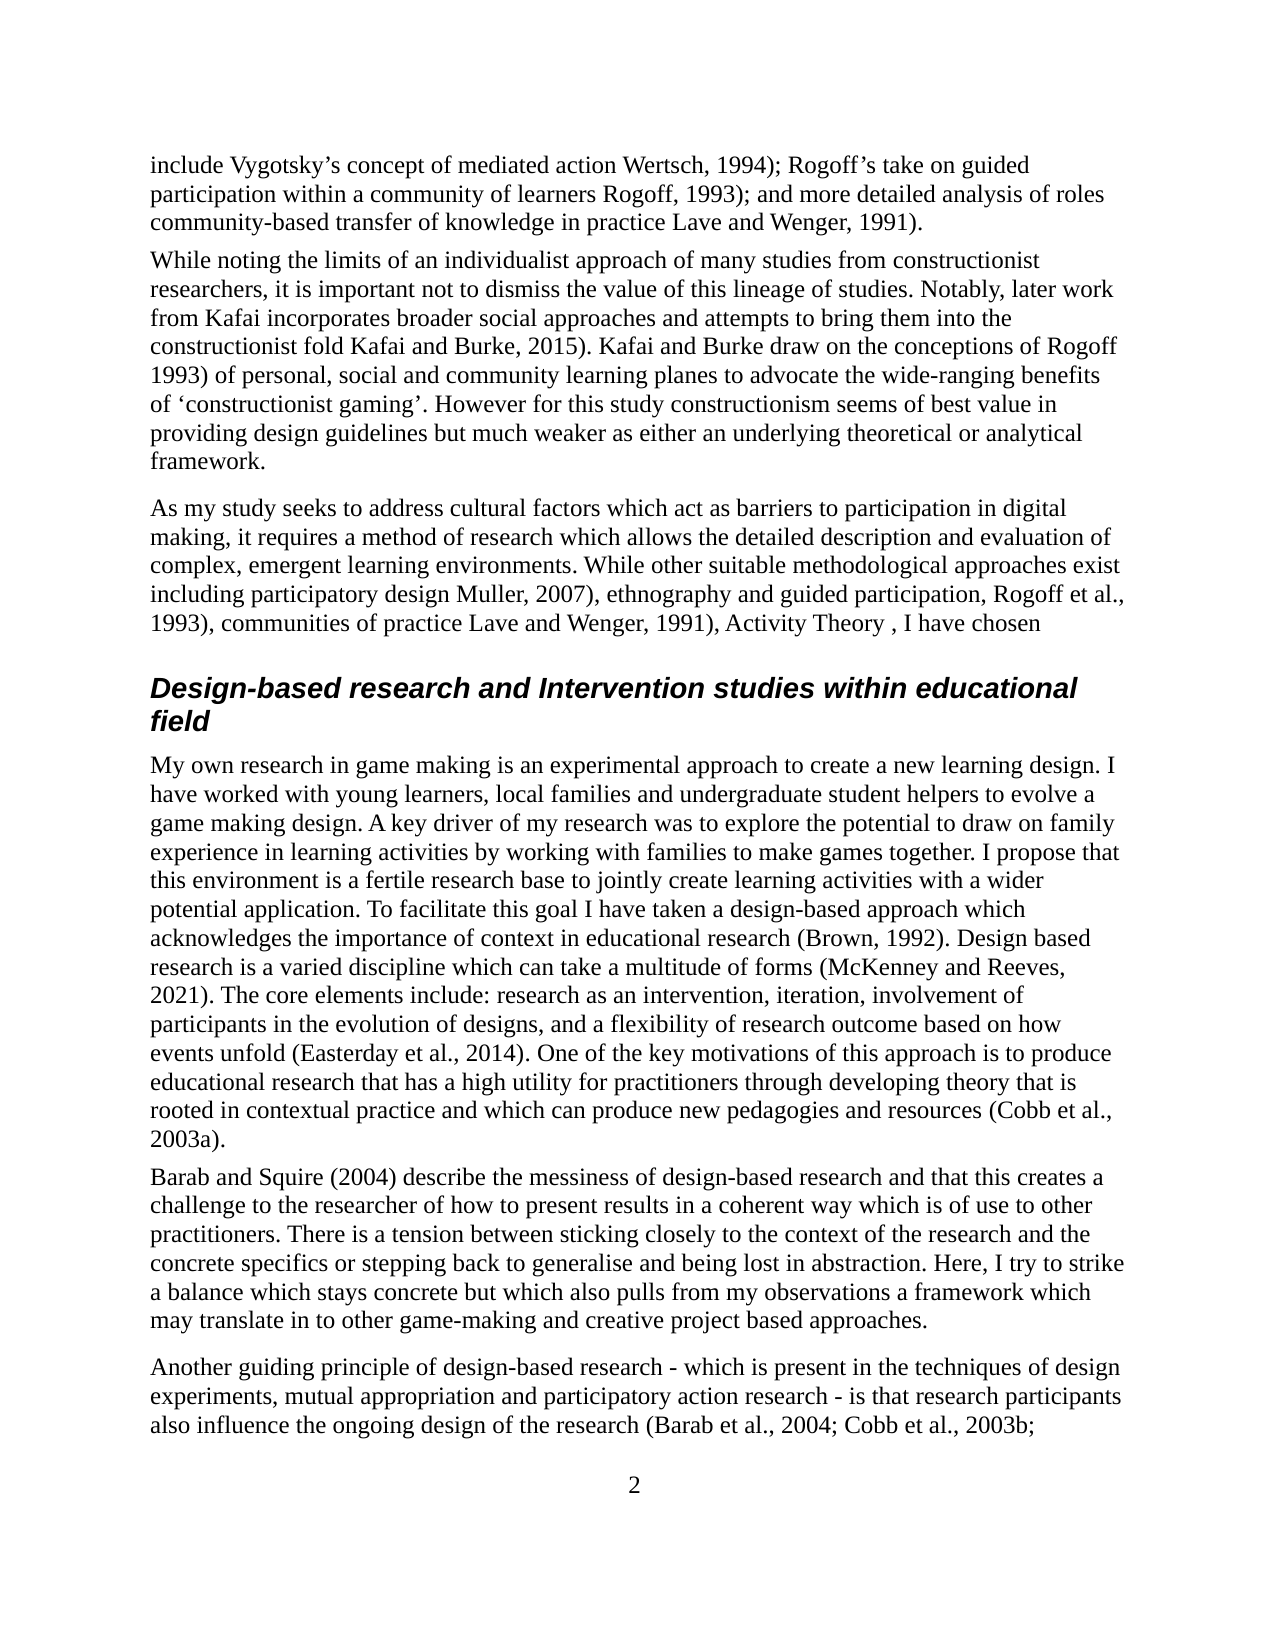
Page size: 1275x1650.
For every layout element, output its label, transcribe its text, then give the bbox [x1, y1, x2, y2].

subtitle Design-based research and Intervention studies within educational field [150, 671, 1125, 738]
text Another guiding principle of design-based research - which is present in the techniques of design experiments, mutual appropriation and participatory action research - is that research participants also influence the ongoing design of the research (Barab et al., 2004; Cobb et al., 2003b; [150, 1352, 1125, 1438]
text While noting the limits of an individualist approach of many studies from constructionist researchers, it is important not to dismiss the value of this lineage of studies. Notably, later work from Kafai incorporates broader social approaches and attempts to bring them into the constructionist fold Kafai and Burke, 2015). Kafai and Burke draw on the conceptions of Rogoff 1993) of personal, social and community learning planes to advocate the wide-ranging benefits of ‘constructionist gaming’. However for this study constructionism seems of best value in providing design guidelines but much weaker as either an underlying theoretical or analytical framework. [150, 245, 1125, 475]
text My own research in game making is an experimental approach to create a new learning design. I have worked with young learners, local families and undergraduate student helpers to evolve a game making design. A key driver of my research was to explore the potential to draw on family experience in learning activities by working with families to make games together. I propose that this environment is a fertile research base to jointly create learning activities with a wider potential application. To facilitate this goal I have taken a design-based approach which acknowledges the importance of context in educational research (Brown, 1992). Design based research is a varied discipline which can take a multitude of forms (McKenney and Reeves, 2021). The core elements include: research as an intervention, iteration, involvement of participants in the evolution of designs, and a flexibility of research outcome based on how events unfold (Easterday et al., 2014). One of the key motivations of this approach is to produce educational research that has a high utility for practitioners through developing theory that is rooted in contextual practice and which can produce new pedagogies and resources (Cobb et al., 2003a). [150, 750, 1125, 1153]
text include Vygotsky’s concept of mediated action Wertsch, 1994); Rogoff’s take on guided participation within a community of learners Rogoff, 1993); and more detailed analysis of roles community-based transfer of knowledge in practice Lave and Wenger, 1991). [150, 150, 1125, 236]
text Barab and Squire (2004) describe the messiness of design-based research and that this creates a challenge to the researcher of how to present results in a coherent way which is of use to other practitioners. There is a tension between sticking closely to the context of the research and the concrete specifics or stepping back to generalise and being lost in abstraction. Here, I try to strike a balance which stays concrete but which also pulls from my observations a framework which may translate in to other game-making and creative project based approaches. [150, 1162, 1125, 1334]
text As my study seeks to address cultural factors which act as barriers to participation in digital making, it requires a method of research which allows the detailed description and evaluation of complex, emergent learning environments. While other suitable methodological approaches exist including participatory design Muller, 2007), ethnography and guided participation, Rogoff et al., 1993), communities of practice Lave and Wenger, 1991), Activity Theory , I have chosen [150, 493, 1125, 637]
